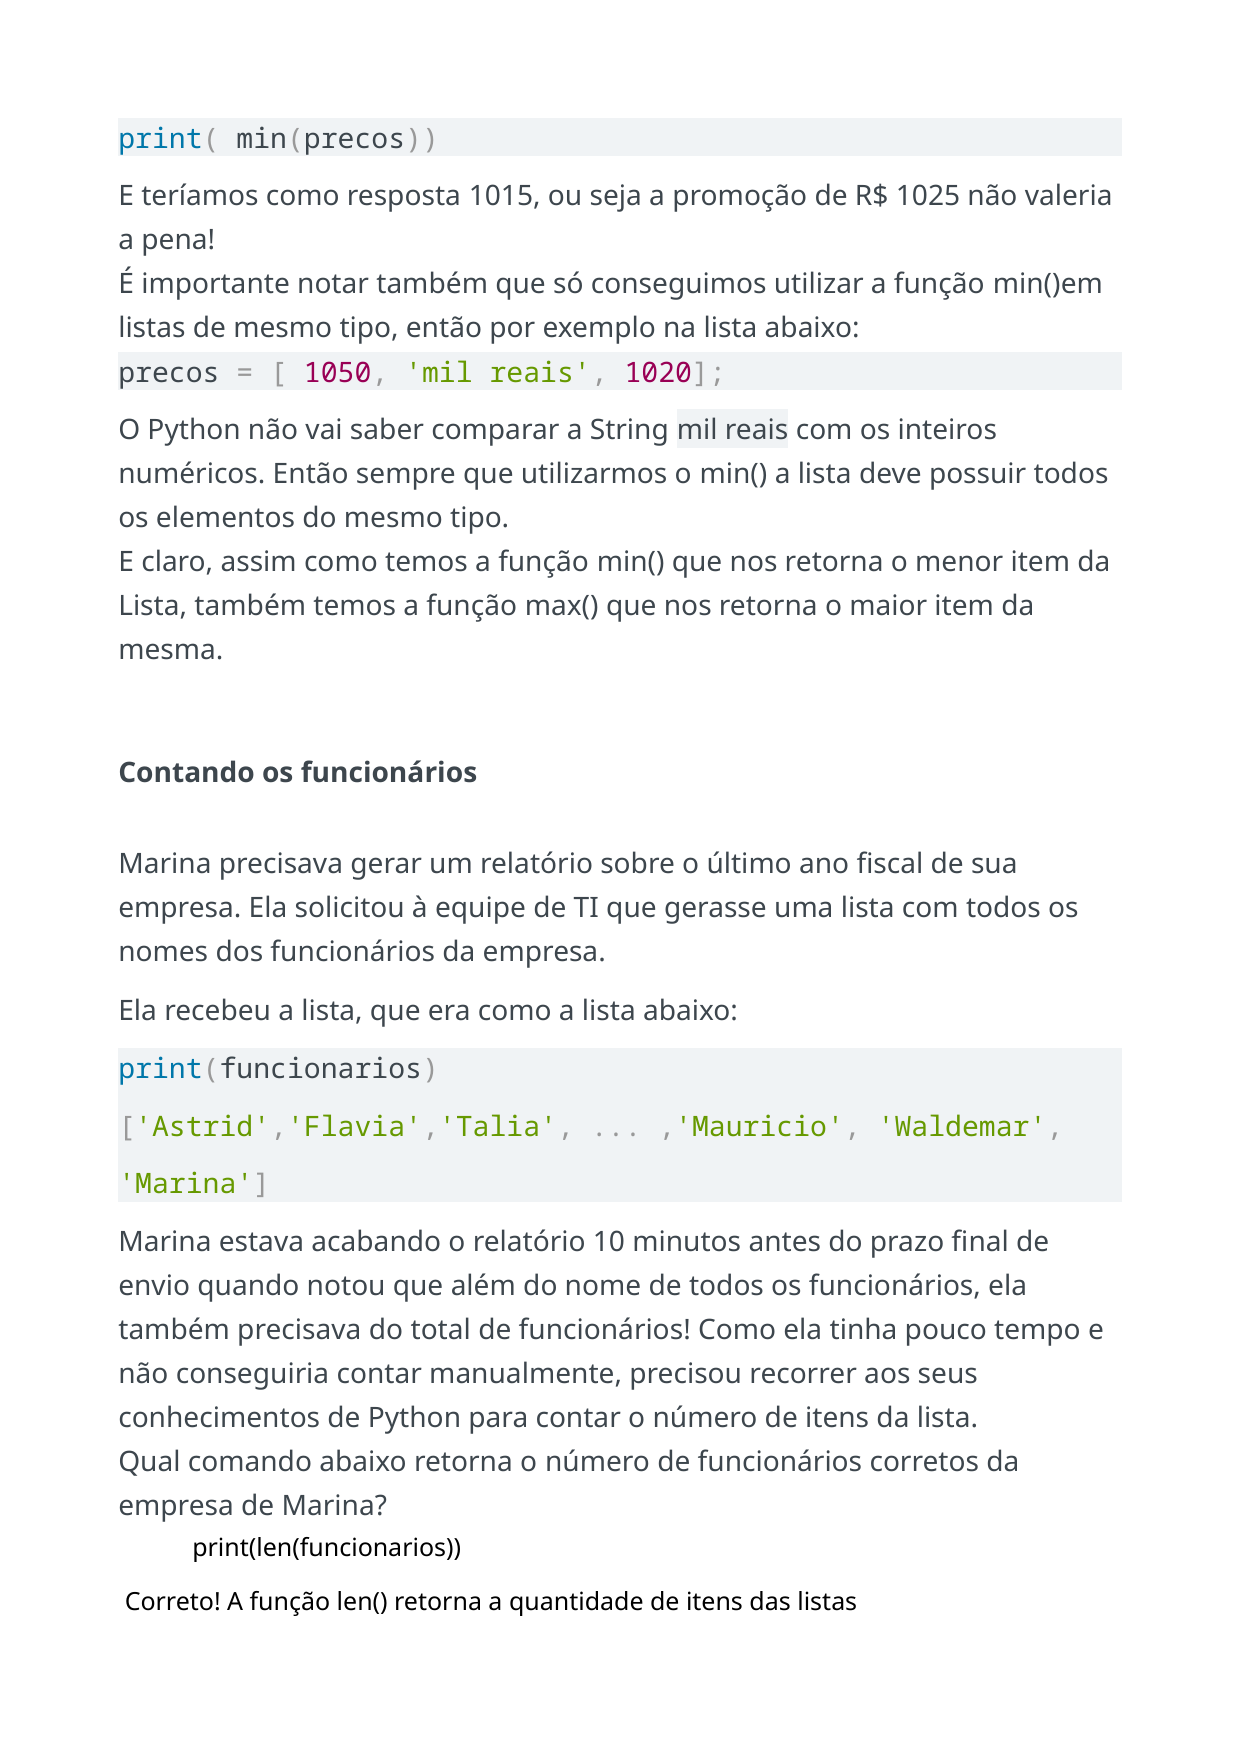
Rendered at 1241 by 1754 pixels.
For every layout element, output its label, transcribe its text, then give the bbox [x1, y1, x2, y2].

text E claro, assim como temos a função min() que nos retorna o menor item da Lista, também temos a função max() que nos retorna o maior item da mesma. [118, 542, 1122, 668]
text print( min(precos)) [118, 118, 1122, 156]
subtitle Contando os funcionários [118, 752, 1122, 791]
text precos = [ 1050, 'mil reais', 1020]; [118, 352, 1122, 390]
text O Python não vai saber comparar a String mil reais com os inteiros numéricos. Então sempre que utilizarmos o min() a lista deve possuir todos os elementos do mesmo tipo. [118, 409, 1122, 536]
text Qual comando abaixo retorna o número de funcionários corretos da empresa de Marina? [118, 1441, 1122, 1524]
text ['Astrid','Flavia','Talia', ... ,'Mauricio', 'Waldemar', 'Marina'] [118, 1106, 1122, 1202]
text E teríamos como resposta 1015, ou seja a promoção de R$ 1025 não valeria a pena! [118, 176, 1122, 258]
text Marina precisava gerar um relatório sobre o último ano fiscal de sua empresa. Ela solicitou à equipe de TI que gerasse uma lista com todos os nomes dos funcionários da empresa. [118, 803, 1122, 969]
text Ela recebeu a lista, que era como a lista abaixo: [118, 990, 1122, 1028]
text print(len(funcionarios)) [118, 1529, 1122, 1563]
text Marina estava acabando o relatório 10 minutos antes do prazo final de envio quando notou que além do nome de todos os funcionários, ela também precisava do total de funcionários! Como ela tinha pouco tempo e não conseguiria contar manualmente, precisou recorrer aos seus conhecimentos de Python para contar o número de itens da lista. [118, 1221, 1122, 1436]
text Correto! A função len() retorna a quantidade de itens das listas [118, 1583, 1122, 1617]
text É importante notar também que só conseguimos utilizar a função min()em listas de mesmo tipo, então por exemplo na lista abaixo: [118, 264, 1122, 346]
text print(funcionarios) [118, 1048, 1122, 1087]
